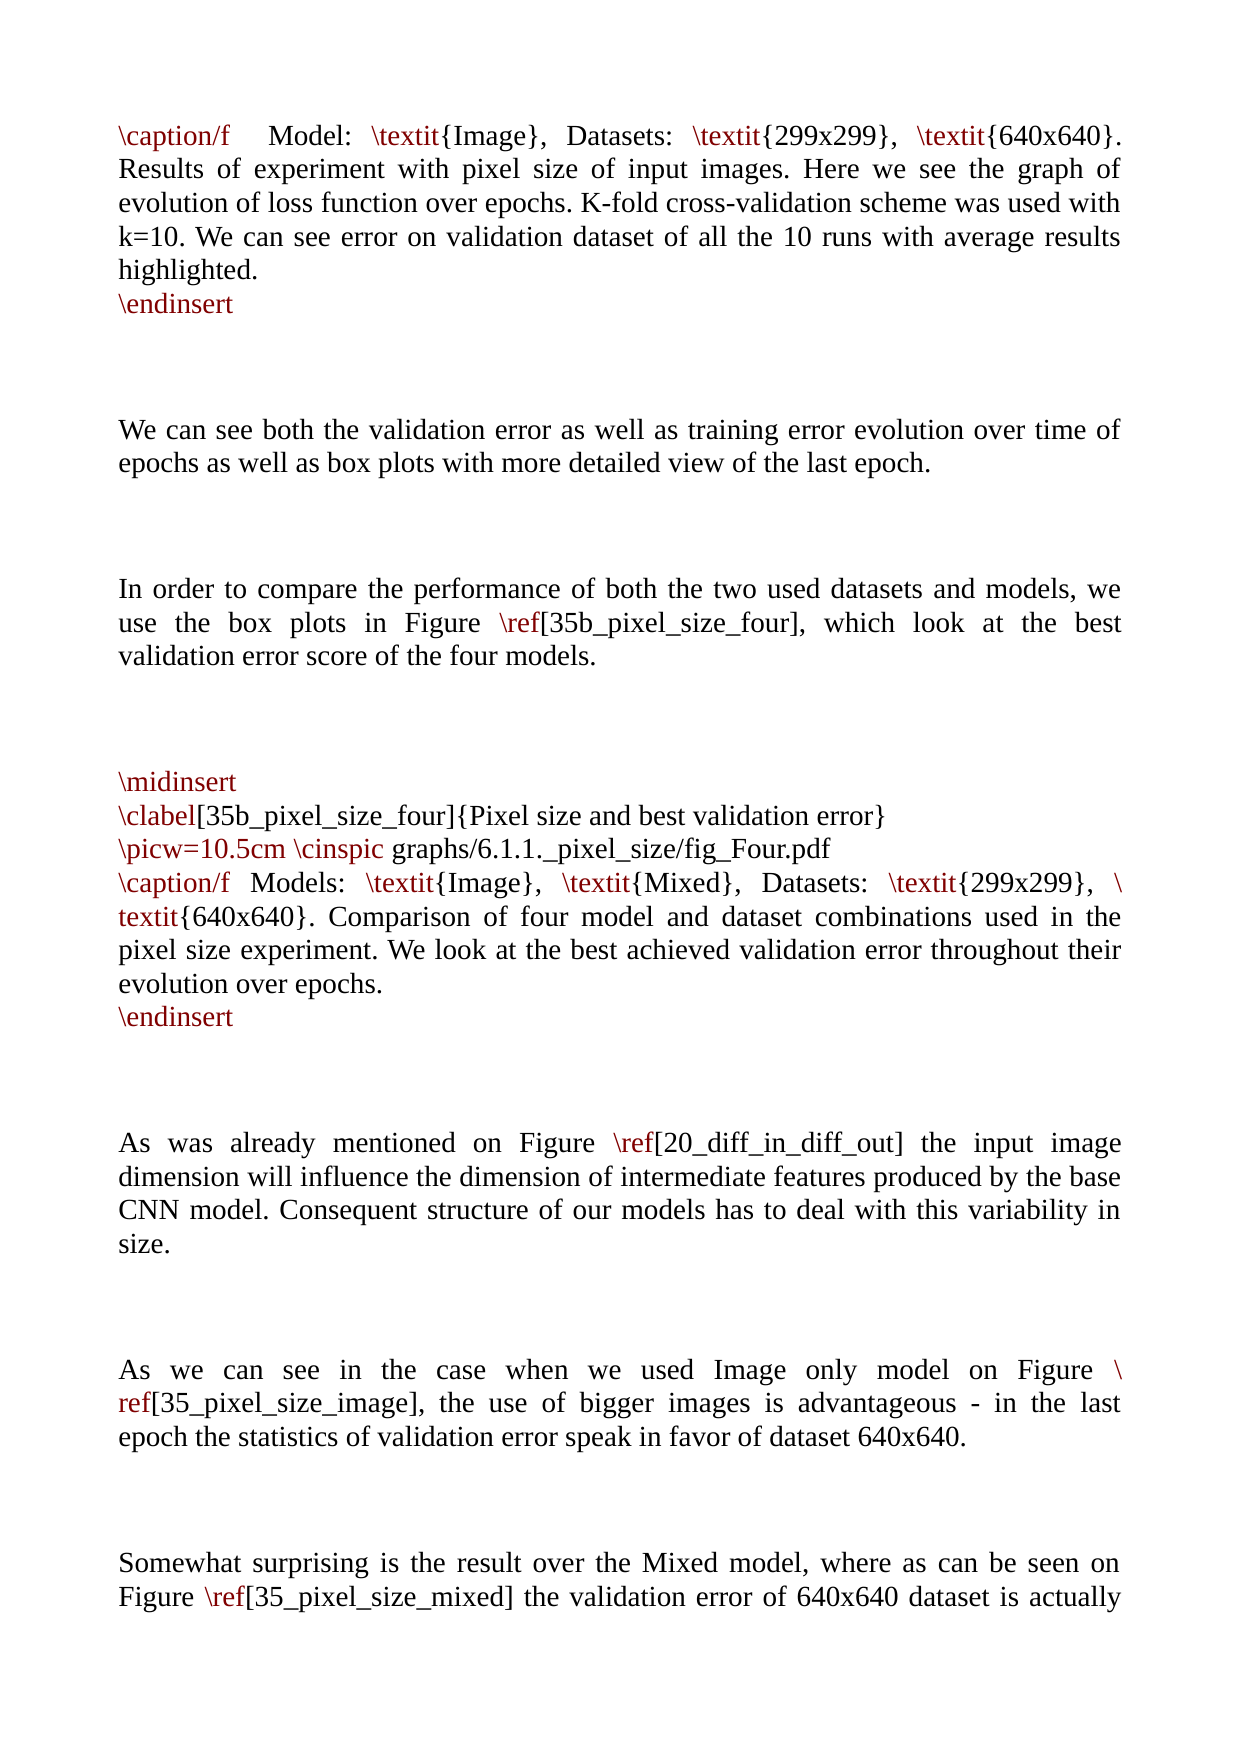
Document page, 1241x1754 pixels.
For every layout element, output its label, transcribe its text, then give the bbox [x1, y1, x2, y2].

text \caption/f Models: \textit{Image}, \textit{Mixed}, Datasets: \textit{299x299}, \textit{640x640}. Comparison of four model and dataset combinations used in the pixel size experiment. We look at the best achieved validation error throughout their evolution over epochs. [118, 865, 1122, 999]
text As was already mentioned on Figure \ref[20_diff_in_diff_out] the input image dimension will influence the dimension of intermediate features produced by the base CNN model. Consequent structure of our models has to deal with this variability in size. [118, 1125, 1122, 1259]
text \picw=10.5cm \cinspic graphs/6.1.1._pixel_size/fig_Four.pdf [118, 832, 1122, 865]
text As we can see in the case when we used Image only model on Figure \ref[35_pixel_size_image], the use of bigger images is advantageous - in the last epoch the statistics of validation error speak in favor of dataset 640x640. [118, 1352, 1122, 1453]
text \endinsert [118, 999, 1122, 1033]
text \endinsert [118, 286, 1122, 319]
text In order to compare the performance of both the two used datasets and models, we use the box plots in Figure \ref[35b_pixel_size_four], which look at the best validation error score of the four models. [118, 571, 1122, 672]
text Somewhat surprising is the result over the Mixed model, where as can be seen on Figure \ref[35_pixel_size_mixed] the validation error of 640x640 dataset is actually [118, 1545, 1122, 1612]
text We can see both the validation error as well as training error evolution over time of epochs as well as box plots with more detailed view of the last epoch. [118, 412, 1122, 479]
text \clabel[35b_pixel_size_four]{Pixel size and best validation error} [118, 798, 1122, 832]
text \midinsert [118, 764, 1122, 798]
text \caption/f Model: \textit{Image}, Datasets: \textit{299x299}, \textit{640x640}. Results of experiment with pixel size of input images. Here we see the graph of evolution of loss function over epochs. K-fold cross-validation scheme was used with k=10. We can see error on validation dataset of all the 10 runs with average results highlighted. [118, 118, 1122, 286]
